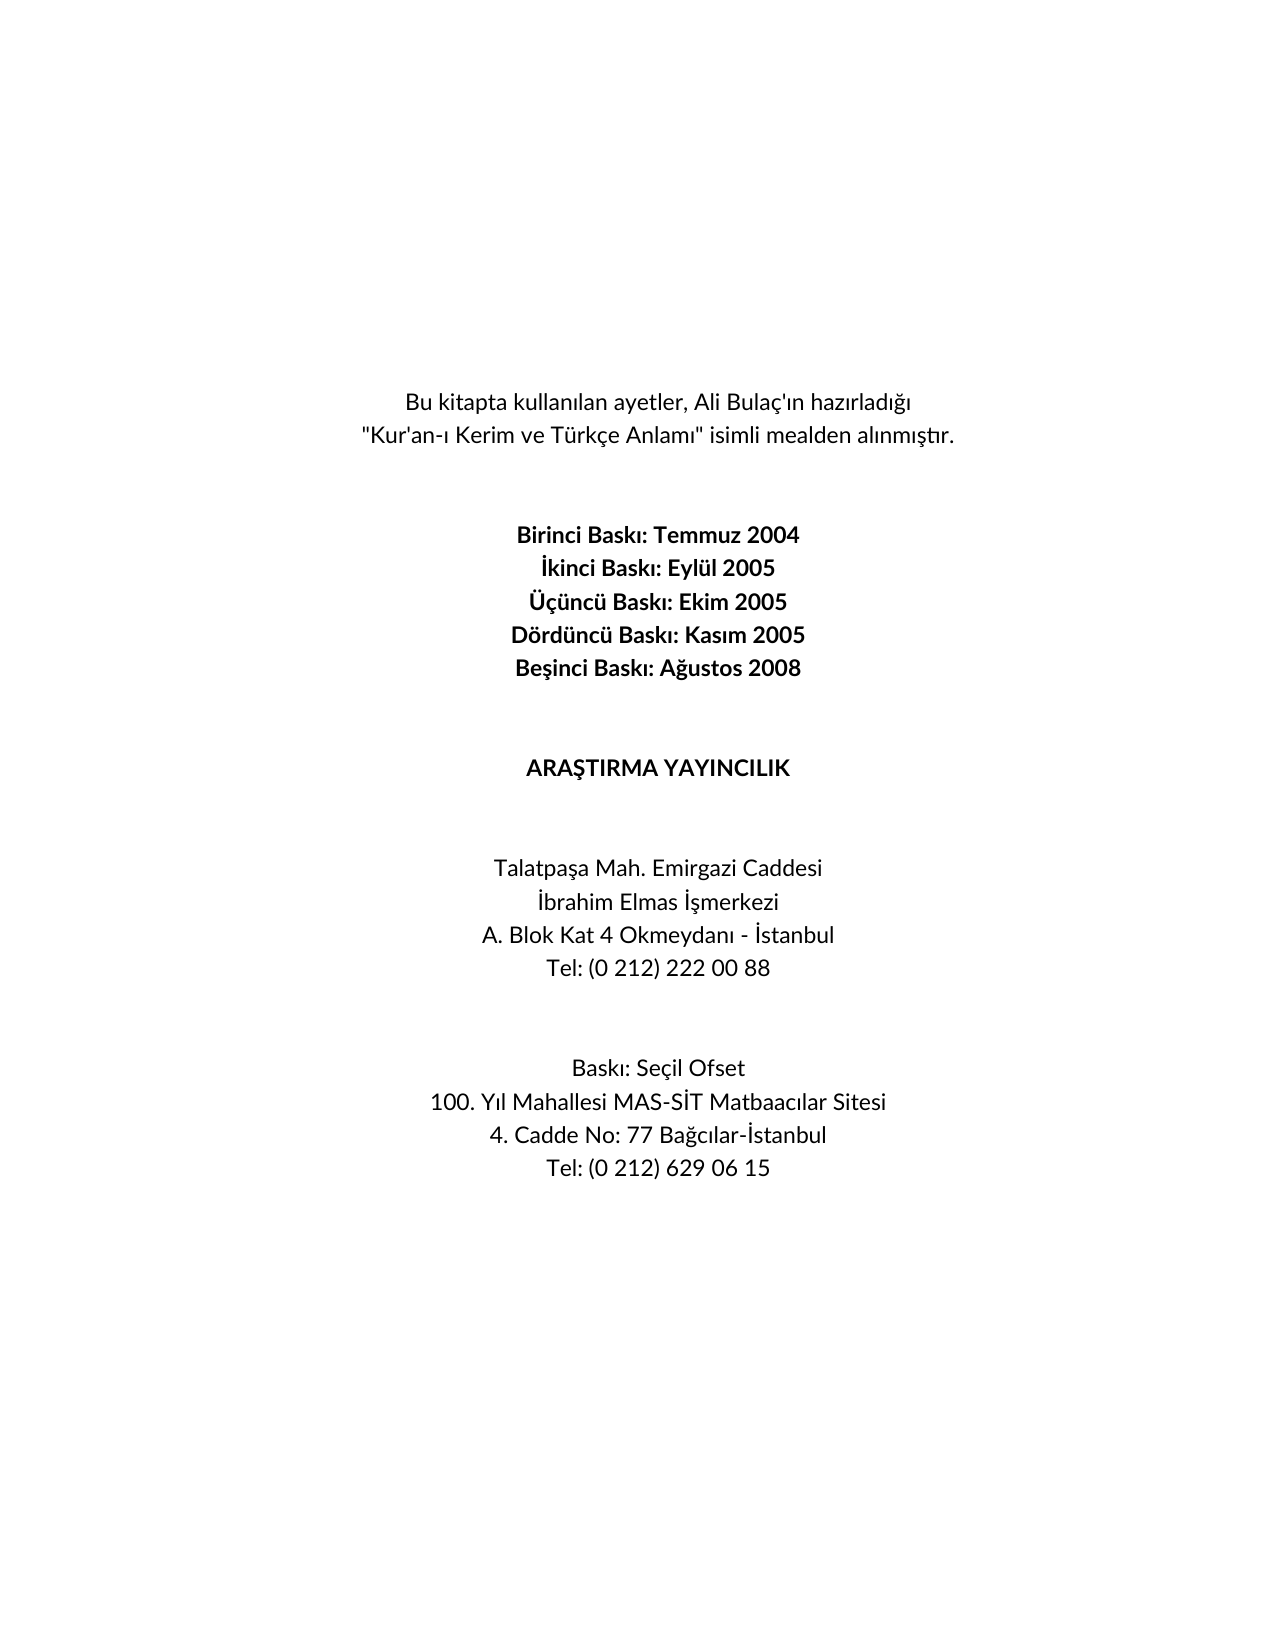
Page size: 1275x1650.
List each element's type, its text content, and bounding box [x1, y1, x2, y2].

text Bu kitapta kullanılan ayetler, Ali Bulaç'ın hazırladığı [112, 383, 1145, 417]
text Baskı: Seçil Ofset [112, 1050, 1145, 1083]
text Üçüncü Baskı: Ekim 2005 [112, 583, 1145, 617]
text ARAŞTIRMA YAYINCILIK [112, 750, 1145, 783]
text Tel: (0 212) 629 06 15 [112, 1150, 1145, 1183]
text A. Blok Kat 4 Okmeydanı - İstanbul [112, 917, 1145, 950]
text "Kur'an-ı Kerim ve Türkçe Anlamı" isimli mealden alınmıştır. [112, 417, 1145, 450]
text Dördüncü Baskı: Kasım 2005 [112, 617, 1145, 650]
text Tel: (0 212) 222 00 88 [112, 950, 1145, 983]
text 100. Yıl Mahallesi MAS-SİT Matbaacılar Sitesi [112, 1083, 1145, 1117]
text Talatpaşa Mah. Emirgazi Caddesi [112, 850, 1145, 883]
text Beşinci Baskı: Ağustos 2008 [112, 650, 1145, 683]
text İkinci Baskı: Eylül 2005 [112, 550, 1145, 583]
text 4. Cadde No: 77 Bağcılar-İstanbul [112, 1117, 1145, 1150]
text Birinci Baskı: Temmuz 2004 [112, 517, 1145, 550]
text İbrahim Elmas İşmerkezi [112, 883, 1145, 917]
